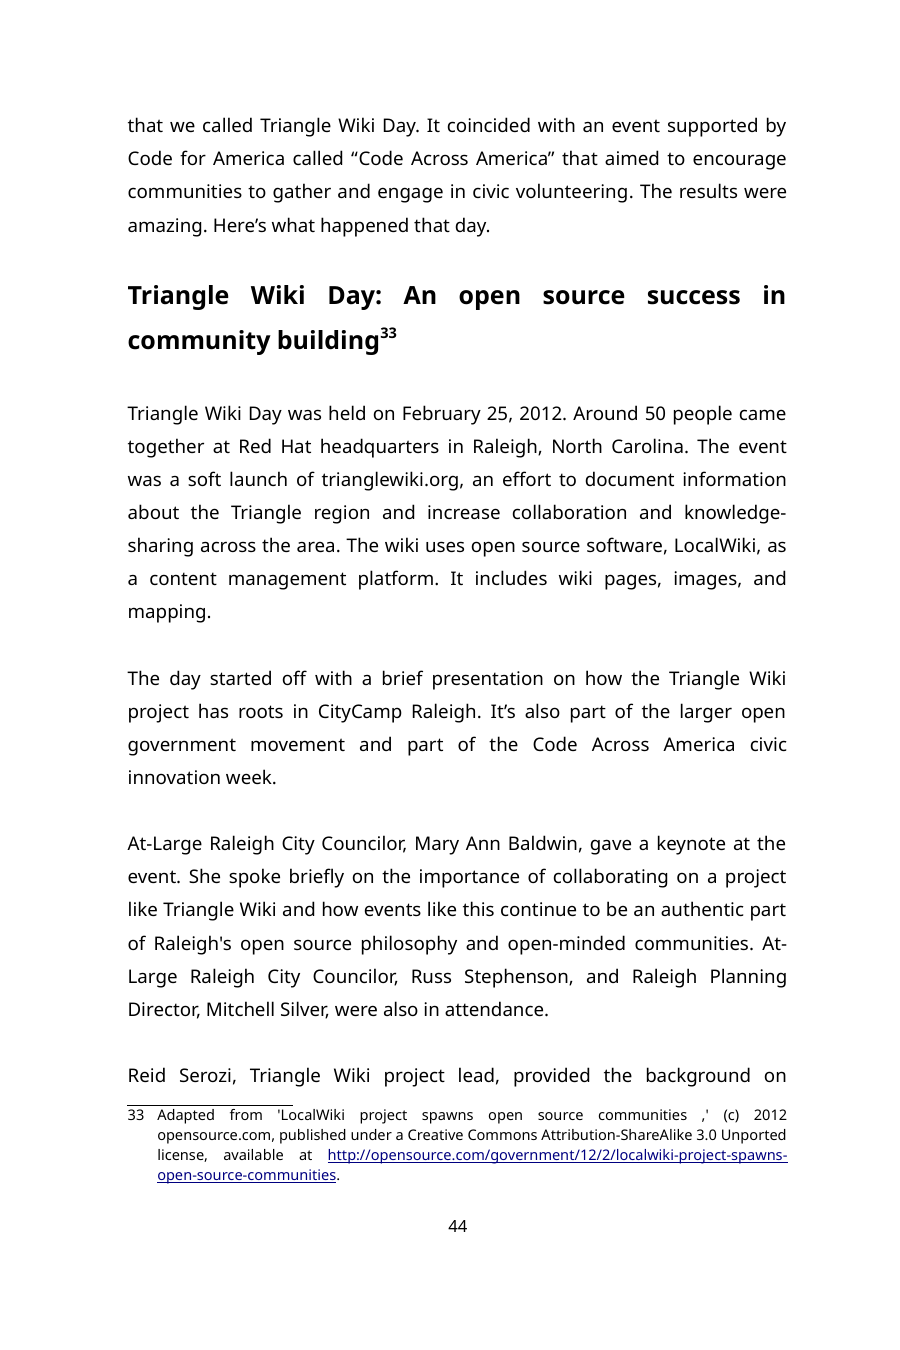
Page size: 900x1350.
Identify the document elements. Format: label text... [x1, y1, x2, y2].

text Adapted from 'LocalWiki project spawns open source communities ,' (c) 2012 opensource.com, published under a Creative Commons Attribution-ShareAlike 3.0 Unported license, available at http://opensource.com/government/12/2/localwiki-project-spawns-open-source-communities. [127, 1105, 787, 1185]
text that we called Triangle Wiki Day. It coincided with an event supported by Code for America called “Code Across America” that aimed to encourage communities to gather and engage in civic volunteering. The results were amazing. Here’s what happened that day. [127, 112, 787, 237]
text The day started off with a brief presentation on how the Triangle Wiki project has roots in CityCamp Raleigh. It’s also part of the larger open government movement and part of the Code Across America civic innovation week. [127, 665, 787, 790]
text Reid Serozi, Triangle Wiki project lead, provided the background on [127, 1062, 787, 1088]
text At-Large Raleigh City Councilor, Mary Ann Baldwin, gave a keynote at the event. She spoke briefly on the importance of collaborating on a project like Triangle Wiki and how events like this continue to be an authentic part of Raleigh's open source philosophy and open-minded communities. At-Large Raleigh City Councilor, Russ Stephenson, and Raleigh Planning Director, Mitchell Silver, were also in attendance. [127, 830, 787, 1022]
subtitle Triangle Wiki Day: An open source success in community building [127, 278, 787, 356]
text Triangle Wiki Day was held on February 25, 2012. Around 50 people came together at Red Hat headquarters in Raleigh, North Carolina. The event was a soft launch of trianglewiki.org, an effort to document information about the Triangle region and increase collaboration and knowledge-sharing across the area. The wiki uses open source software, LocalWiki, as a content management platform. It includes wiki pages, images, and mapping. [127, 400, 787, 624]
